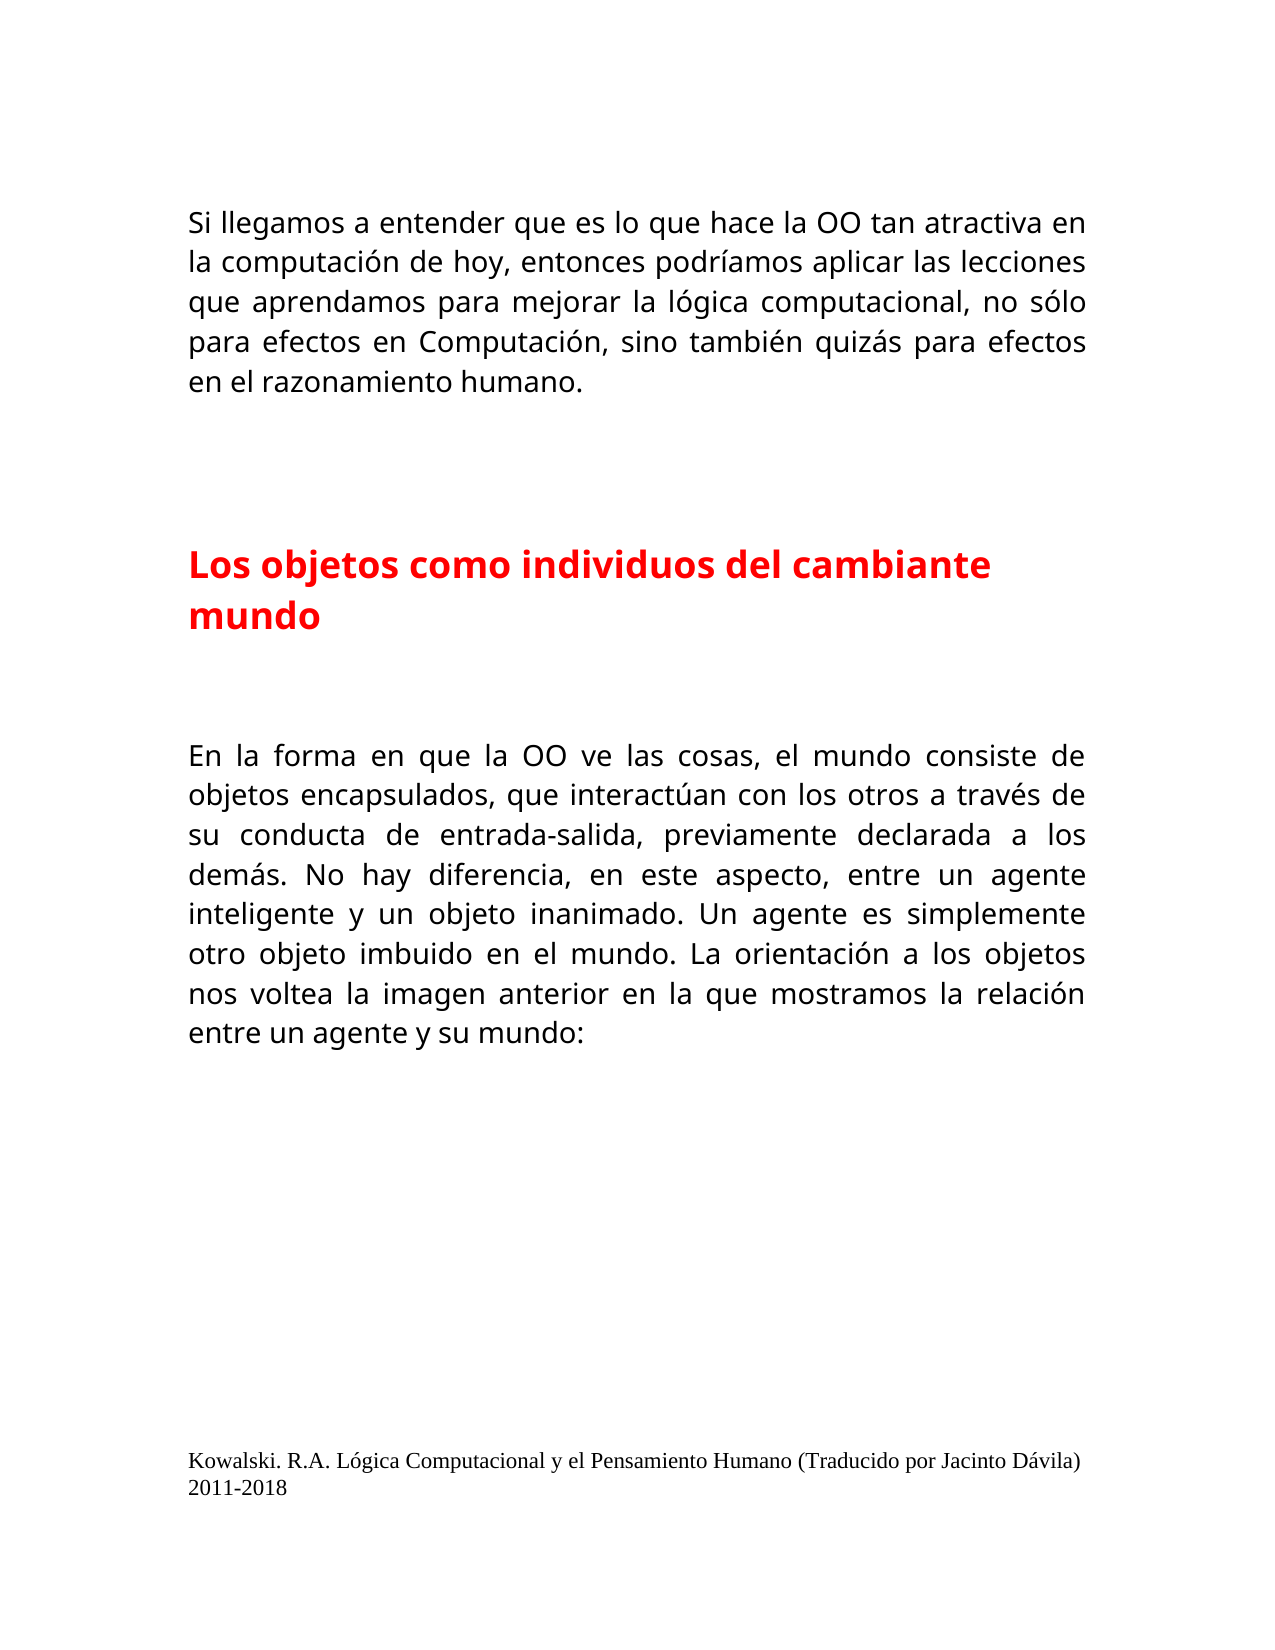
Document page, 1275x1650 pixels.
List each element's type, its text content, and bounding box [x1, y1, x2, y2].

subtitle Los objetos como individuos del cambiante mundo [188, 538, 1087, 640]
text Si llegamos a entender que es lo que hace la OO tan atractiva en la computación de hoy, entonces podríamos aplicar las lecciones que aprendamos para mejorar la lógica computacional, no sólo para efectos en Computación, sino también quizás para efectos en el razonamiento humano. [188, 202, 1087, 401]
text En la forma en que la OO ve las cosas, el mundo consiste de objetos encapsulados, que interactúan con los otros a través de su conducta de entrada-salida, previamente declarada a los demás. No hay diferencia, en este aspecto, entre un agente inteligente y un objeto inanimado. Un agente es simplemente otro objeto imbuido en el mundo. La orientación a los objetos nos voltea la imagen anterior en la que mostramos la relación entre un agente y su mundo: [188, 735, 1087, 1052]
